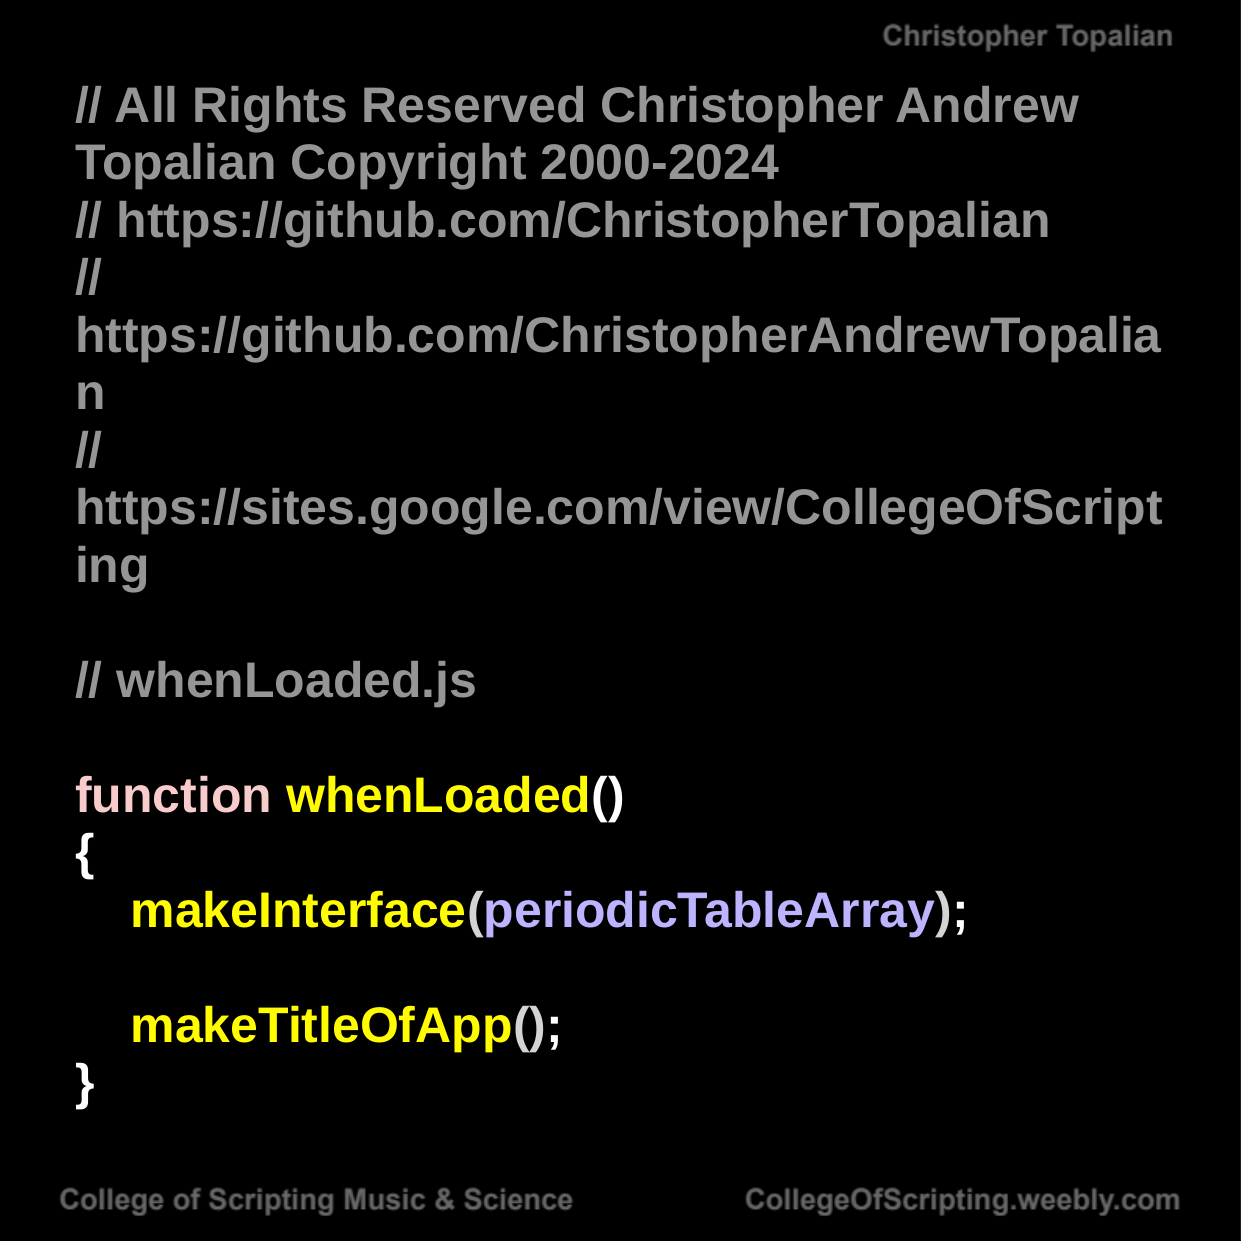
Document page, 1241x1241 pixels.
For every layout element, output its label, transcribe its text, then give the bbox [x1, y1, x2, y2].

text function whenLoaded() [75, 765, 1166, 822]
text { [75, 822, 1166, 880]
text } [75, 1052, 1166, 1110]
text // https://sites.google.com/view/CollegeOfScripting [75, 420, 1166, 592]
text makeTitleOfApp(); [75, 995, 1166, 1052]
text makeInterface(periodicTableArray); [75, 880, 1166, 937]
text // https://github.com/ChristopherAndrewTopalian [75, 247, 1166, 420]
text // whenLoaded.js [75, 650, 1166, 707]
text // https://github.com/ChristopherTopalian [75, 190, 1166, 247]
text // All Rights Reserved Christopher Andrew Topalian Copyright 2000-2024 [75, 75, 1166, 190]
